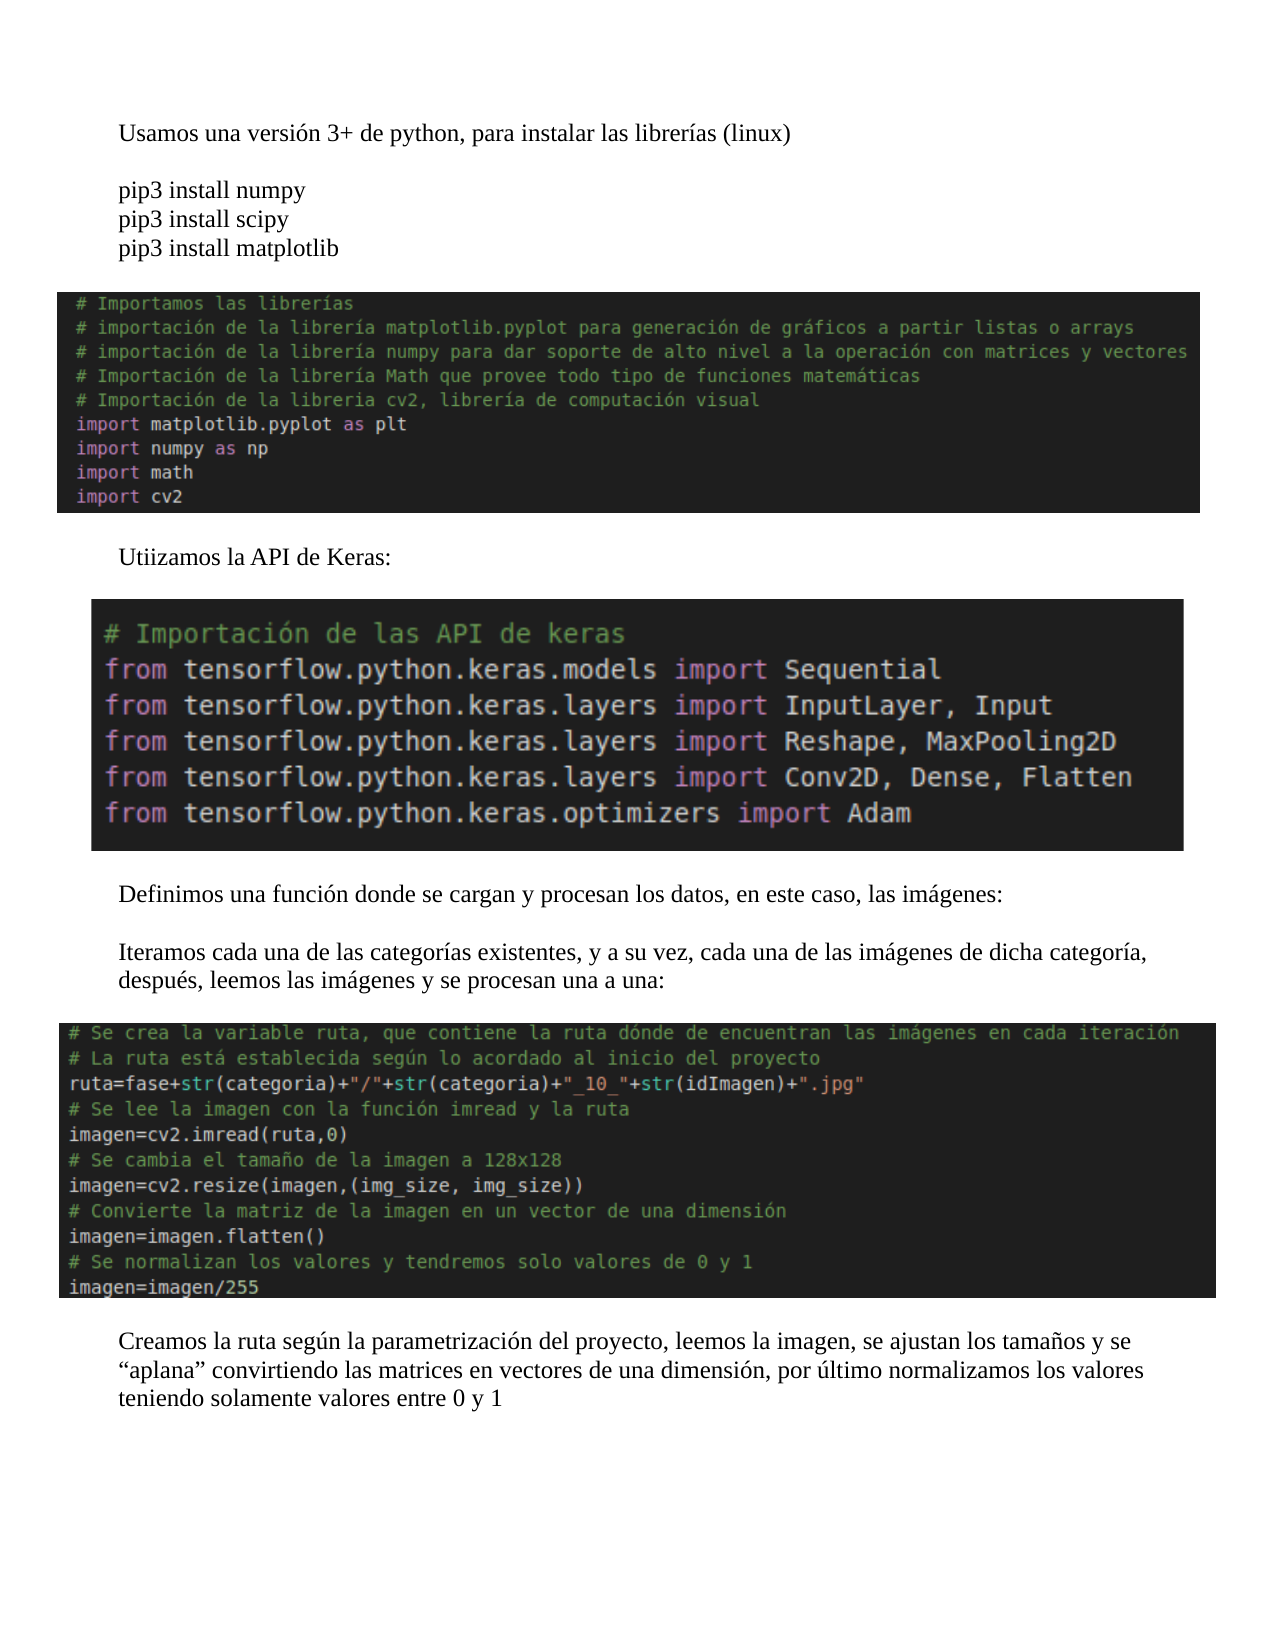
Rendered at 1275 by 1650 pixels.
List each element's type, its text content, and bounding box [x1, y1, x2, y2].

text Creamos la ruta según la parametrización del proyecto, leemos la imagen, se ajustan los tamaños y se “aplana” convirtiendo las matrices en vectores de una dimensión, por último normalizamos los valores teniendo solamente valores entre 0 y 1 [118, 1326, 1157, 1412]
text Iteramos cada una de las categorías existentes, y a su vez, cada una de las imágenes de dicha categoría, después, leemos las imágenes y se procesan una a una: [118, 937, 1157, 994]
picture [57, 292, 1200, 513]
picture [59, 1023, 1216, 1298]
picture [91, 599, 1184, 851]
text pip3 install matplotlib [118, 233, 1157, 262]
text Usamos una versión 3+ de python, para instalar las librerías (linux) [118, 118, 1157, 147]
text Utiizamos la API de Keras: [118, 542, 1157, 570]
text pip3 install scipy [118, 204, 1157, 233]
text pip3 install numpy [118, 176, 1157, 204]
text Definimos una función donde se cargan y procesan los datos, en este caso, las imágenes: [118, 879, 1157, 908]
